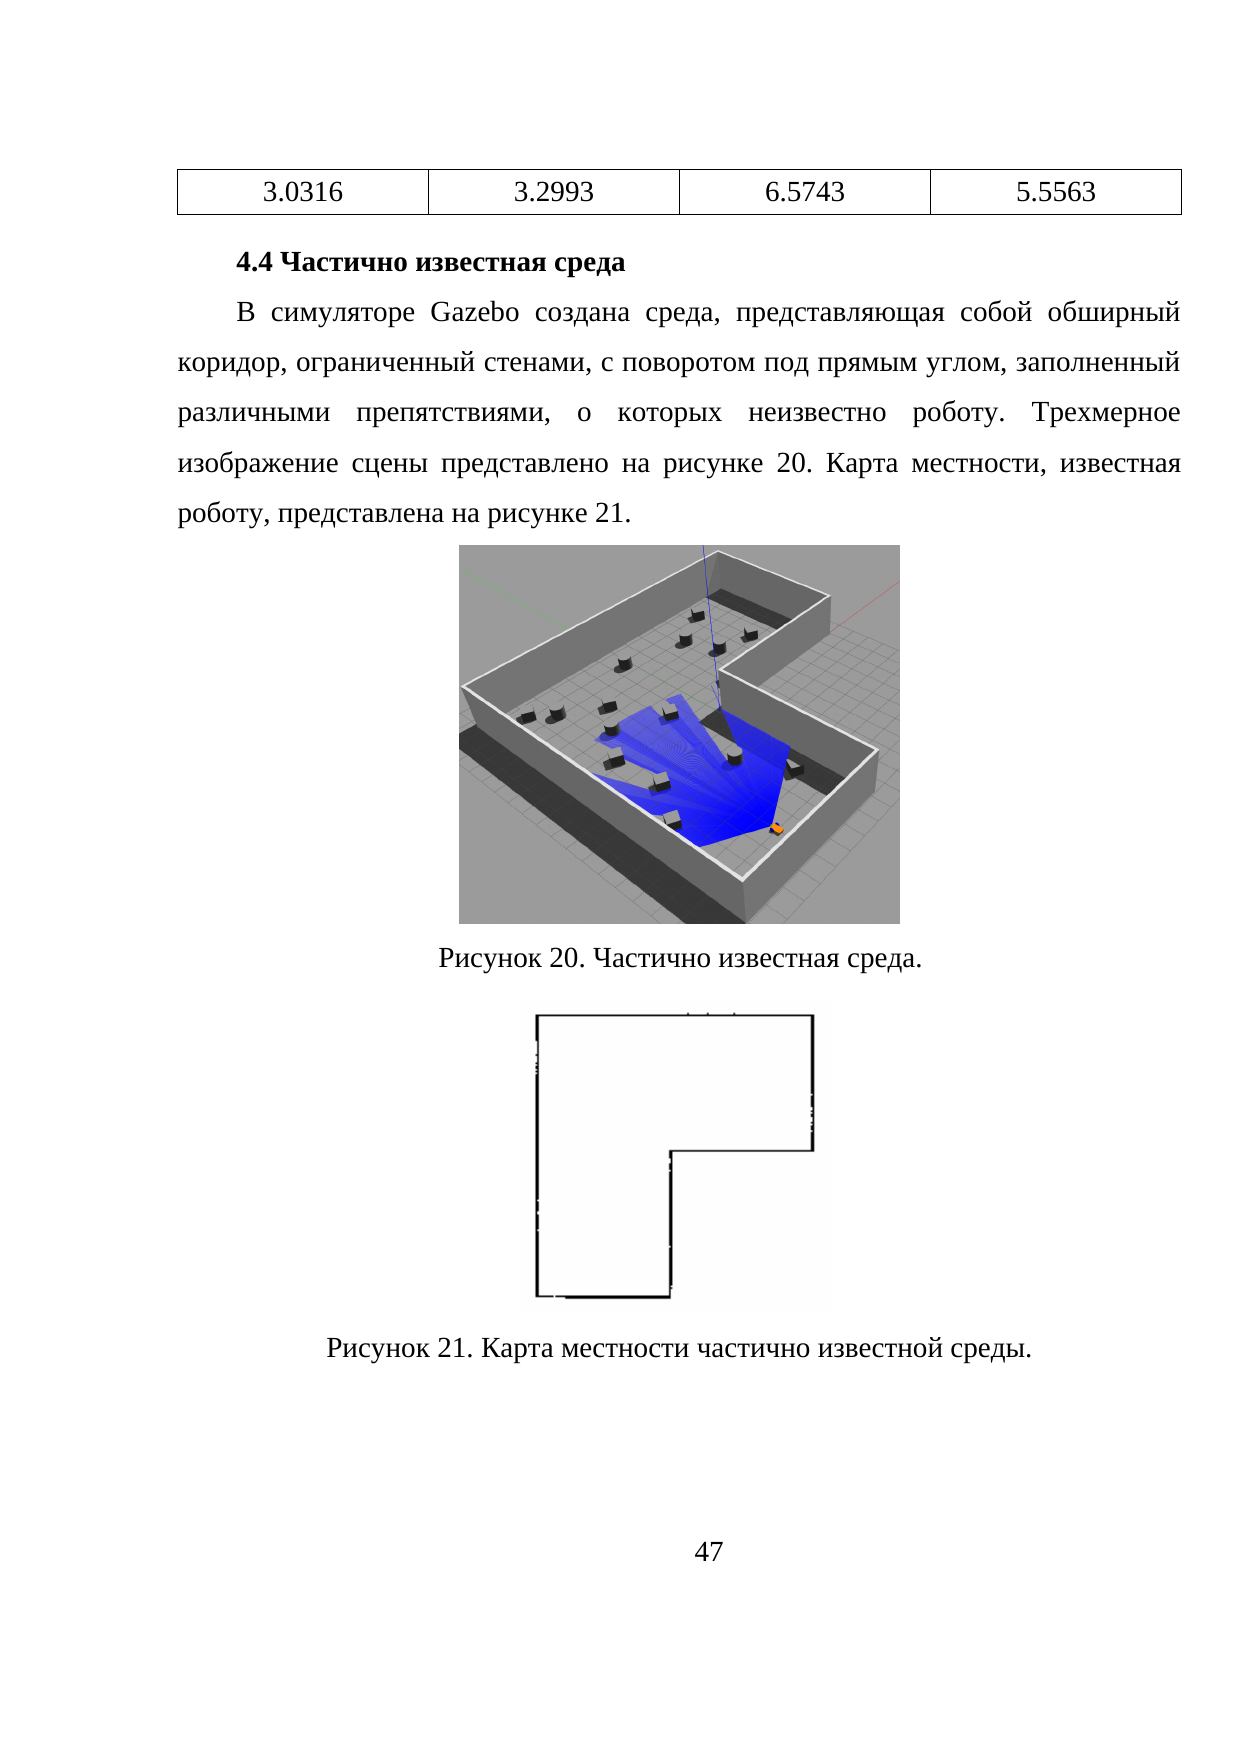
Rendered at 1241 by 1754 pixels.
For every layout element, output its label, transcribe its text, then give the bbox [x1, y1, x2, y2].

table_cell 3.0316 [178, 170, 428, 214]
text Рисунок 21. Карта местности частично известной среды. [239, 1001, 1120, 1363]
subtitle 4.4 Частично известная среда [177, 244, 1181, 277]
table_cell 5.5563 [931, 170, 1181, 214]
text Рисунок 20. Частично известная среда. [321, 546, 1040, 974]
picture [545, 1000, 807, 1314]
table_cell 3.2993 [429, 170, 679, 214]
text В симуляторе Gazebo создана среда, представляющая собой обширный коридор, ограниченный стенами, с поворотом под прямым углом, заполненный различными препятствиями, о которых неизвестно роботу. Трехмерное изображение сцены представлено на рисунке 20. Карта местности, известная роботу, представлена на рисунке 21. [177, 294, 1181, 529]
picture [506, 545, 852, 924]
table_cell 6.5743 [680, 170, 930, 214]
